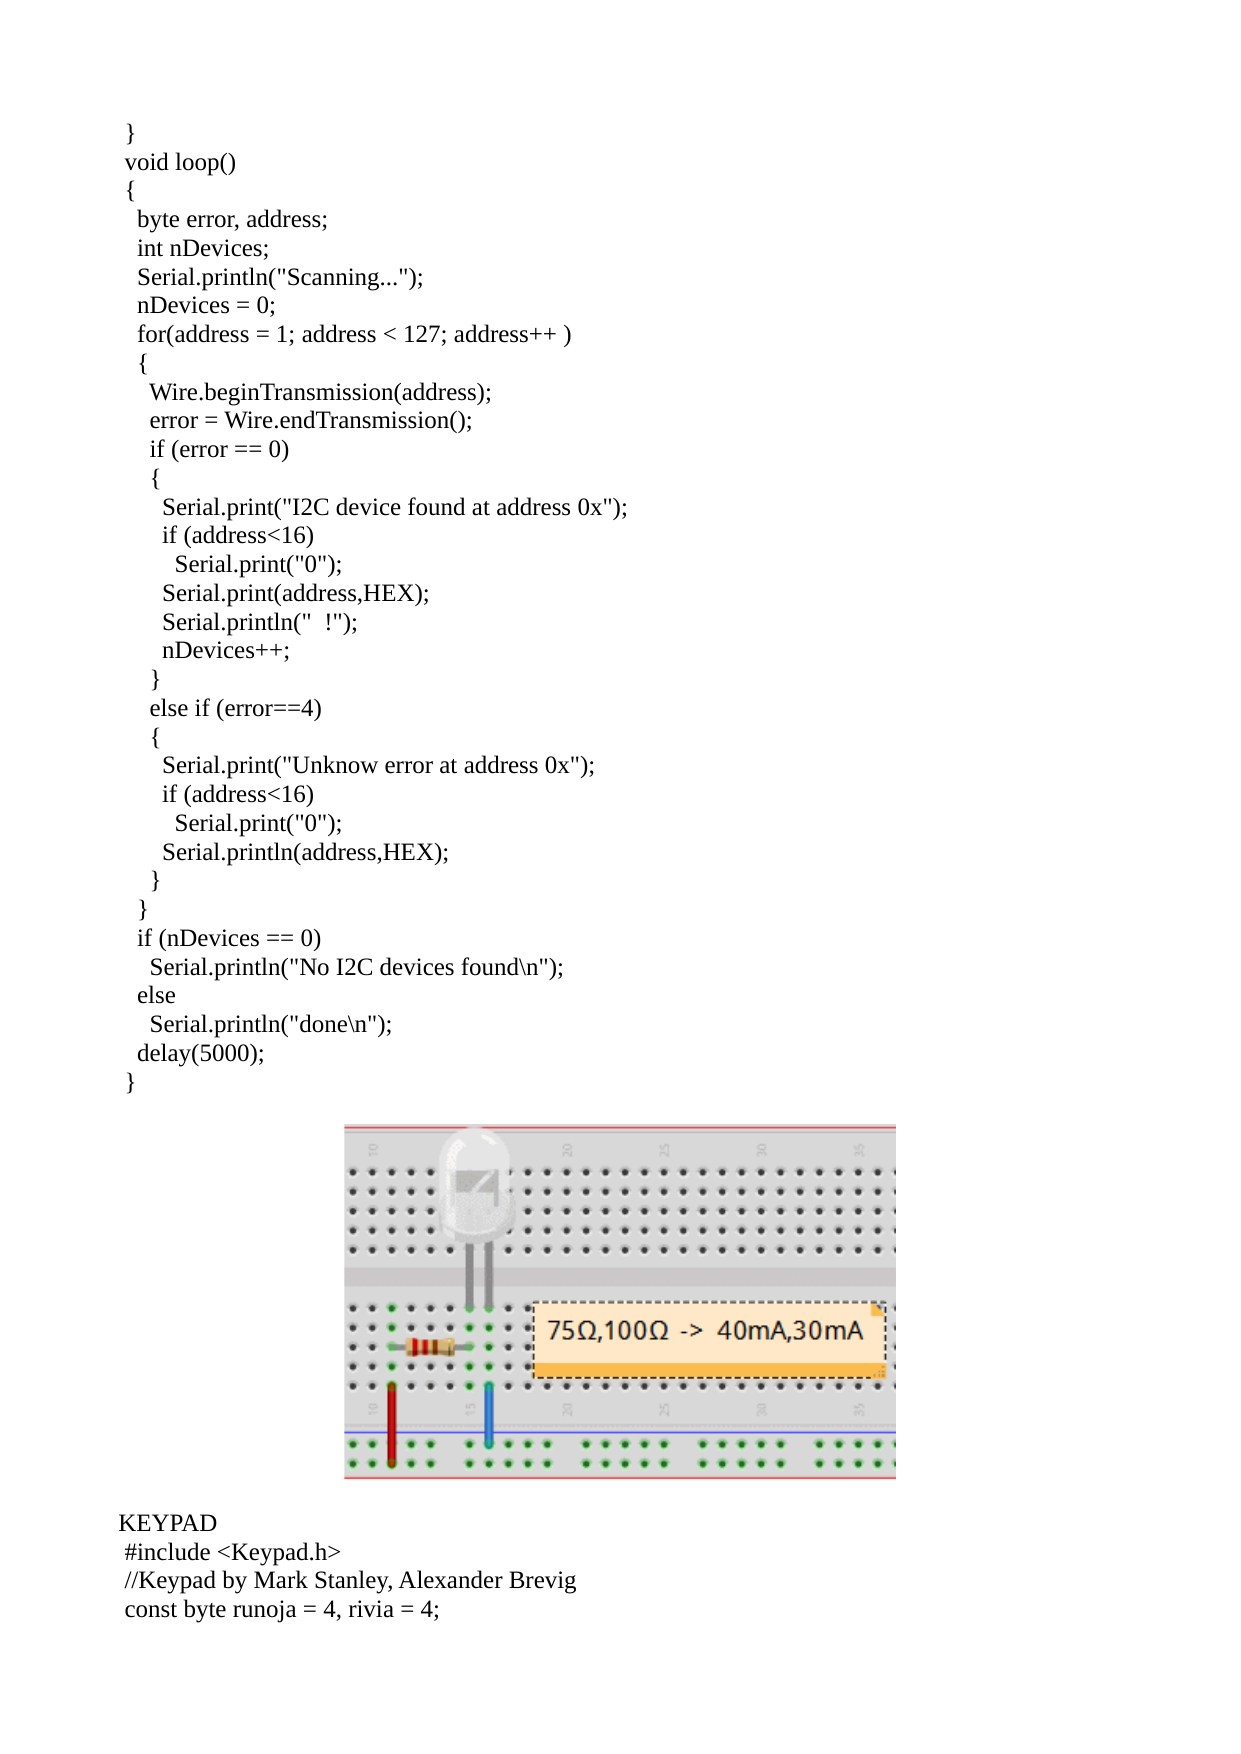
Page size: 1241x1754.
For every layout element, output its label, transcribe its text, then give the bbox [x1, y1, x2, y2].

text Serial.print("I2C device found at address 0x"); [118, 492, 1122, 521]
picture [344, 1124, 896, 1479]
text } [118, 118, 1122, 147]
text delay(5000); [118, 1038, 1122, 1067]
text nDevices = 0; [118, 291, 1122, 319]
text Serial.print("Unknow error at address 0x"); [118, 751, 1122, 779]
text { [118, 348, 1122, 377]
text for(address = 1; address < 127; address++ ) [118, 319, 1122, 348]
text if (error == 0) [118, 434, 1122, 463]
text if (nDevices == 0) [118, 923, 1122, 952]
text nDevices++; [118, 636, 1122, 664]
text //Keypad by Mark Stanley, Alexander Brevig [118, 1565, 1122, 1594]
text { [118, 176, 1122, 204]
text { [118, 463, 1122, 492]
text if (address<16) [118, 521, 1122, 549]
text Serial.print("0"); [118, 549, 1122, 578]
text else [118, 981, 1122, 1009]
text } [118, 664, 1122, 693]
text Serial.print("0"); [118, 808, 1122, 837]
text } [118, 1067, 1122, 1096]
text int nDevices; [118, 233, 1122, 262]
text Serial.println(" !"); [118, 607, 1122, 636]
text } [118, 894, 1122, 923]
text #include <Keypad.h> [118, 1537, 1122, 1565]
text error = Wire.endTransmission(); [118, 406, 1122, 434]
text Wire.beginTransmission(address); [118, 377, 1122, 406]
text const byte runoja = 4, rivia = 4; [118, 1594, 1122, 1623]
text byte error, address; [118, 204, 1122, 233]
text KEYPAD [118, 1508, 1122, 1537]
text Serial.print(address,HEX); [118, 578, 1122, 607]
text Serial.println("No I2C devices found\n"); [118, 952, 1122, 981]
text if (address<16) [118, 779, 1122, 808]
text { [118, 722, 1122, 751]
text Serial.println("done\n"); [118, 1009, 1122, 1038]
text } [118, 866, 1122, 894]
text void loop() [118, 147, 1122, 176]
text Serial.println("Scanning..."); [118, 262, 1122, 291]
text Serial.println(address,HEX); [118, 837, 1122, 866]
text else if (error==4) [118, 693, 1122, 722]
